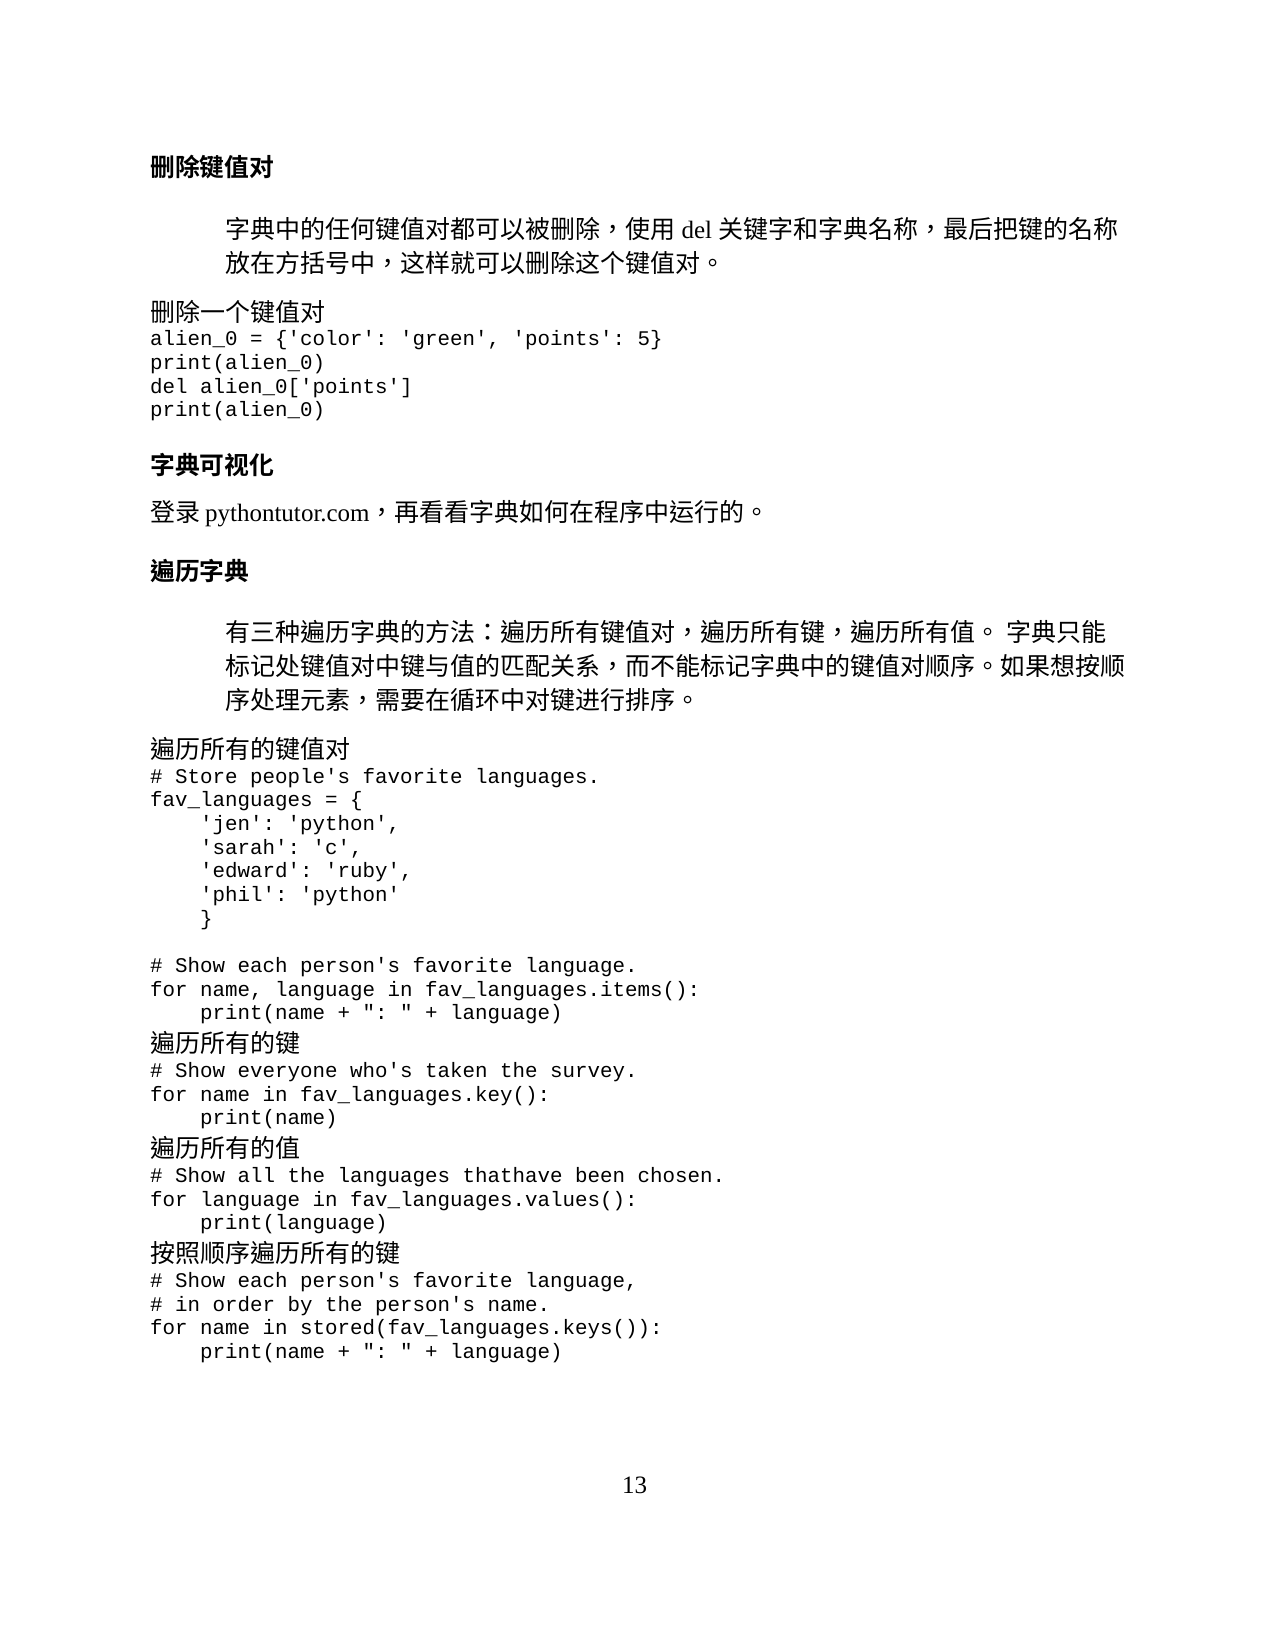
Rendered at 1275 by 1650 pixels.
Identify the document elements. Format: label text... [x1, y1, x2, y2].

text 'phil': 'python' [150, 884, 1125, 908]
text # in order by the person's name. [150, 1294, 1125, 1317]
text for name in stored(fav_languages.keys()): [150, 1317, 1125, 1341]
text 有三种遍历字典的方法：遍历所有键值对，遍历所有键，遍历所有值。 字典只能标记处键值对中键与值的匹配关系，而不能标记字典中的键值对顺序。如果想按顺序处理元素，需要在循环中对键进行排序。 [225, 614, 1125, 717]
text 删除一个键值对 [150, 294, 1125, 328]
text fav_languages = { [150, 789, 1125, 813]
text 'edward': 'ruby', [150, 860, 1125, 884]
text 'jen': 'python', [150, 813, 1125, 837]
text for language in fav_languages.values(): [150, 1189, 1125, 1212]
subtitle 字典可视化 [150, 448, 1125, 482]
text # Show all the languages thathave been chosen. [150, 1165, 1125, 1189]
text } [150, 908, 1125, 931]
subtitle 遍历字典 [150, 553, 1125, 587]
text print(name + ": " + language) [150, 1002, 1125, 1026]
text for name, language in fav_languages.items(): [150, 979, 1125, 1002]
text del alien_0['points'] [150, 376, 1125, 399]
text # Show everyone who's taken the survey. [150, 1060, 1125, 1084]
text 遍历所有的键值对 [150, 732, 1125, 766]
text 字典中的任何键值对都可以被删除，使用 del 关键字和字典名称，最后把键的名称放在方括号中，这样就可以删除这个键值对。 [225, 211, 1125, 279]
text alien_0 = {'color': 'green', 'points': 5} [150, 328, 1125, 352]
text # Show each person's favorite language, [150, 1270, 1125, 1294]
text 'sarah': 'c', [150, 837, 1125, 860]
text print(language) [150, 1212, 1125, 1236]
text 按照顺序遍历所有的键 [150, 1236, 1125, 1270]
text for name in fav_languages.key(): [150, 1084, 1125, 1107]
text 遍历所有的值 [150, 1131, 1125, 1165]
subtitle 删除键值对 [150, 150, 1125, 184]
text # Show each person's favorite language. [150, 955, 1125, 979]
text print(name + ": " + language) [150, 1341, 1125, 1364]
text # Store people's favorite languages. [150, 766, 1125, 789]
text 登录pythontutor.com，再看看字典如何在程序中运行的。 [150, 494, 1125, 528]
text 遍历所有的键 [150, 1026, 1125, 1060]
text print(alien_0) [150, 352, 1125, 376]
text print(alien_0) [150, 399, 1125, 423]
text print(name) [150, 1107, 1125, 1131]
